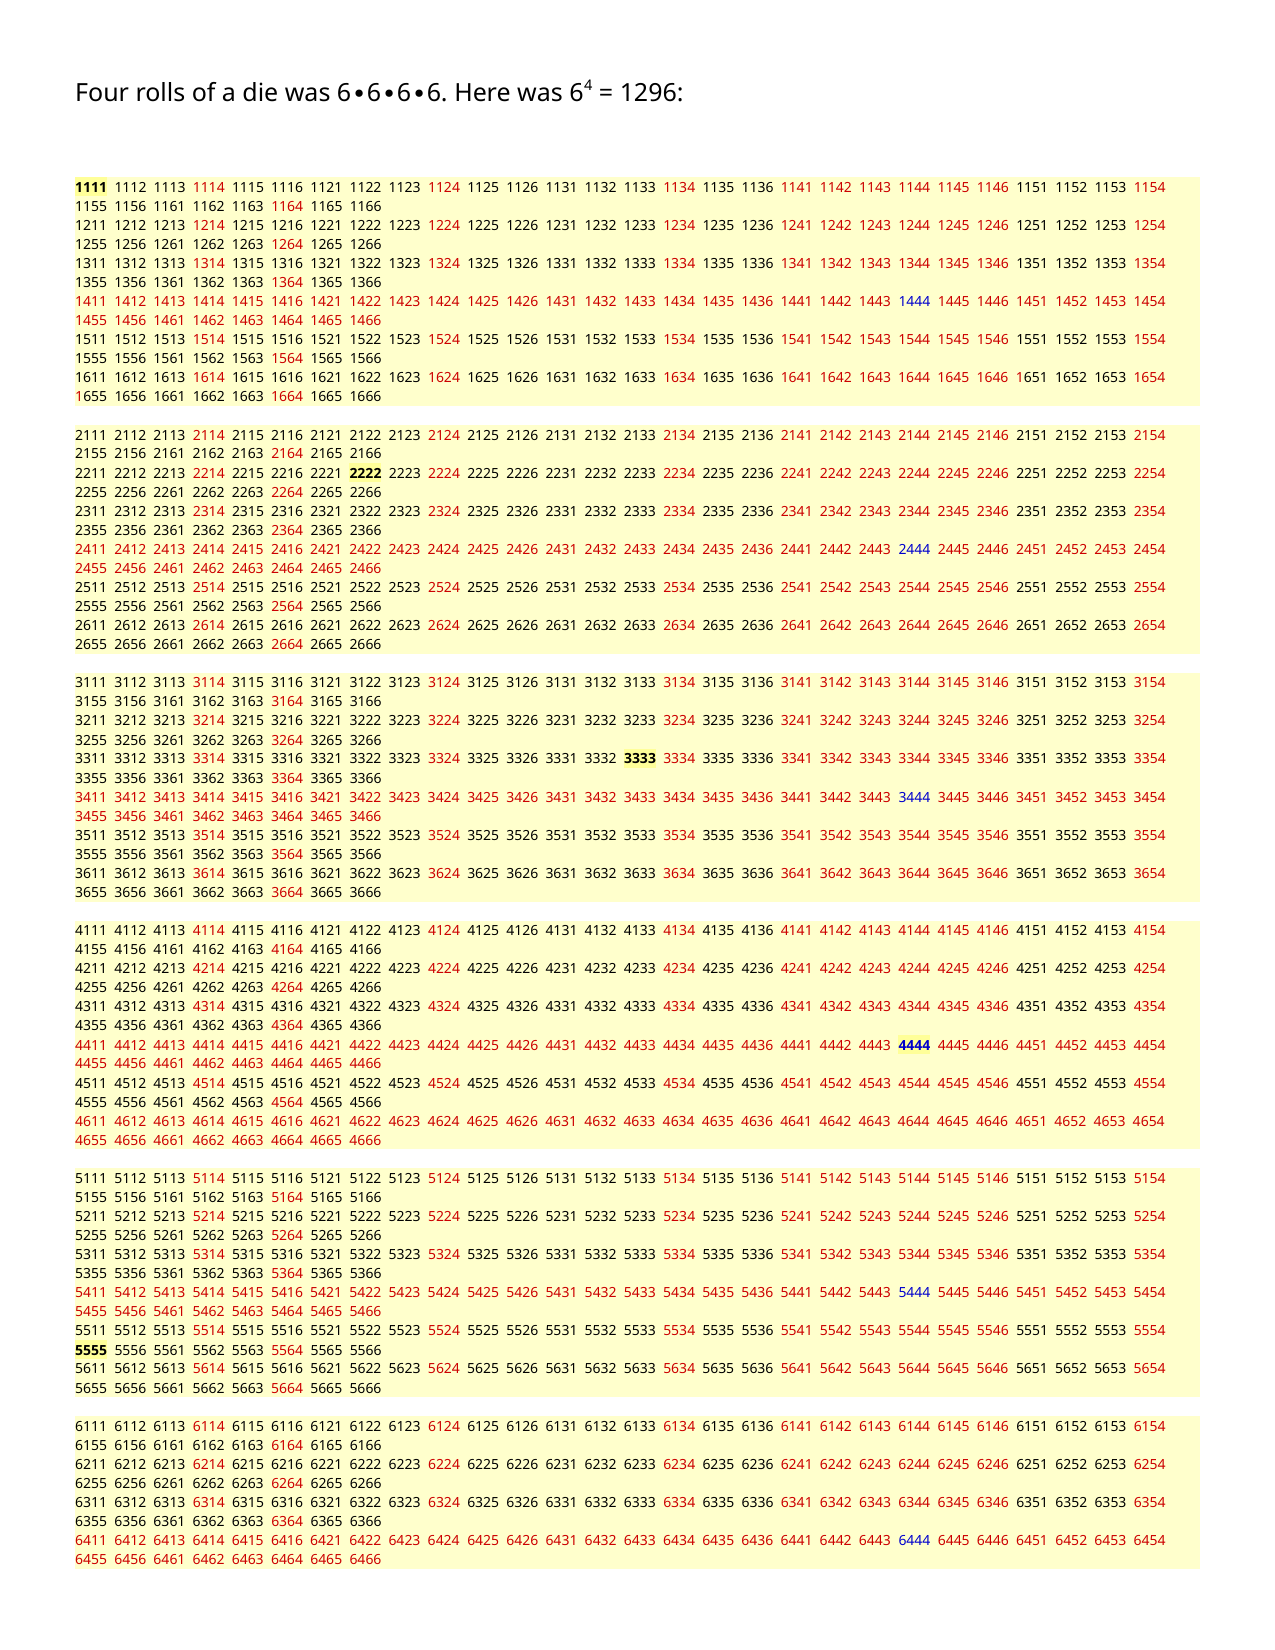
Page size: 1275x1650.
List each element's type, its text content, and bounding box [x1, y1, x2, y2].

text 4211 4212 4213 4214 4215 4216 4221 4222 4223 4224 4225 4226 4231 4232 4233 4234 4235 4236 4241 4242 4243 4244 4245 4246 4251 4252 4253 4254 4255 4256 4261 4262 4263 4264 4265 4266 [75, 959, 1200, 997]
text 5111 5112 5113 5114 5115 5116 5121 5122 5123 5124 5125 5126 5131 5132 5133 5134 5135 5136 5141 5142 5143 5144 5145 5146 5151 5152 5153 5154 5155 5156 5161 5162 5163 5164 5165 5166 [75, 1168, 1200, 1207]
text 3611 3612 3613 3614 3615 3616 3621 3622 3623 3624 3625 3626 3631 3632 3633 3634 3635 3636 3641 3642 3643 3644 3645 3646 3651 3652 3653 3654 3655 3656 3661 3662 3663 3664 3665 3666 [75, 863, 1200, 902]
text Four rolls of a die was 6∙6∙6∙6. Here was 64 = 1296: [75, 75, 1200, 109]
text 1311 1312 1313 1314 1315 1316 1321 1322 1323 1324 1325 1326 1331 1332 1333 1334 1335 1336 1341 1342 1343 1344 1345 1346 1351 1352 1353 1354 1355 1356 1361 1362 1363 1364 1365 1366 [75, 253, 1200, 292]
text 6111 6112 6113 6114 6115 6116 6121 6122 6123 6124 6125 6126 6131 6132 6133 6134 6135 6136 6141 6142 6143 6144 6145 6146 6151 6152 6153 6154 6155 6156 6161 6162 6163 6164 6165 6166 [75, 1416, 1200, 1454]
text 3511 3512 3513 3514 3515 3516 3521 3522 3523 3524 3525 3526 3531 3532 3533 3534 3535 3536 3541 3542 3543 3544 3545 3546 3551 3552 3553 3554 3555 3556 3561 3562 3563 3564 3565 3566 [75, 825, 1200, 863]
text 6311 6312 6313 6314 6315 6316 6321 6322 6323 6324 6325 6326 6331 6332 6333 6334 6335 6336 6341 6342 6343 6344 6345 6346 6351 6352 6353 6354 6355 6356 6361 6362 6363 6364 6365 6366 [75, 1492, 1200, 1531]
text 2111 2112 2113 2114 2115 2116 2121 2122 2123 2124 2125 2126 2131 2132 2133 2134 2135 2136 2141 2142 2143 2144 2145 2146 2151 2152 2153 2154 2155 2156 2161 2162 2163 2164 2165 2166 [75, 425, 1200, 463]
text 3411 3412 3413 3414 3415 3416 3421 3422 3423 3424 3425 3426 3431 3432 3433 3434 3435 3436 3441 3442 3443 3444 3445 3446 3451 3452 3453 3454 3455 3456 3461 3462 3463 3464 3465 3466 [75, 787, 1200, 825]
text 1511 1512 1513 1514 1515 1516 1521 1522 1523 1524 1525 1526 1531 1532 1533 1534 1535 1536 1541 1542 1543 1544 1545 1546 1551 1552 1553 1554 1555 1556 1561 1562 1563 1564 1565 1566 [75, 330, 1200, 368]
text 2611 2612 2613 2614 2615 2616 2621 2622 2623 2624 2625 2626 2631 2632 2633 2634 2635 2636 2641 2642 2643 2644 2645 2646 2651 2652 2653 2654 2655 2656 2661 2662 2663 2664 2665 2666 [75, 616, 1200, 654]
text 5311 5312 5313 5314 5315 5316 5321 5322 5323 5324 5325 5326 5331 5332 5333 5334 5335 5336 5341 5342 5343 5344 5345 5346 5351 5352 5353 5354 5355 5356 5361 5362 5363 5364 5365 5366 [75, 1245, 1200, 1283]
text 6411 6412 6413 6414 6415 6416 6421 6422 6423 6424 6425 6426 6431 6432 6433 6434 6435 6436 6441 6442 6443 6444 6445 6446 6451 6452 6453 6454 6455 6456 6461 6462 6463 6464 6465 6466 [75, 1531, 1200, 1569]
text 2211 2212 2213 2214 2215 2216 2221 2222 2223 2224 2225 2226 2231 2232 2233 2234 2235 2236 2241 2242 2243 2244 2245 2246 2251 2252 2253 2254 2255 2256 2261 2262 2263 2264 2265 2266 [75, 463, 1200, 501]
text 4111 4112 4113 4114 4115 4116 4121 4122 4123 4124 4125 4126 4131 4132 4133 4134 4135 4136 4141 4142 4143 4144 4145 4146 4151 4152 4153 4154 4155 4156 4161 4162 4163 4164 4165 4166 [75, 921, 1200, 959]
text 2411 2412 2413 2414 2415 2416 2421 2422 2423 2424 2425 2426 2431 2432 2433 2434 2435 2436 2441 2442 2443 2444 2445 2446 2451 2452 2453 2454 2455 2456 2461 2462 2463 2464 2465 2466 [75, 539, 1200, 577]
text 5611 5612 5613 5614 5615 5616 5621 5622 5623 5624 5625 5626 5631 5632 5633 5634 5635 5636 5641 5642 5643 5644 5645 5646 5651 5652 5653 5654 5655 5656 5661 5662 5663 5664 5665 5666 [75, 1359, 1200, 1397]
text 2311 2312 2313 2314 2315 2316 2321 2322 2323 2324 2325 2326 2331 2332 2333 2334 2335 2336 2341 2342 2343 2344 2345 2346 2351 2352 2353 2354 2355 2356 2361 2362 2363 2364 2365 2366 [75, 501, 1200, 539]
text 4411 4412 4413 4414 4415 4416 4421 4422 4423 4424 4425 4426 4431 4432 4433 4434 4435 4436 4441 4442 4443 4444 4445 4446 4451 4452 4453 4454 4455 4456 4461 4462 4463 4464 4465 4466 [75, 1035, 1200, 1073]
text 5411 5412 5413 5414 5415 5416 5421 5422 5423 5424 5425 5426 5431 5432 5433 5434 5435 5436 5441 5442 5443 5444 5445 5446 5451 5452 5453 5454 5455 5456 5461 5462 5463 5464 5465 5466 [75, 1283, 1200, 1321]
text 4311 4312 4313 4314 4315 4316 4321 4322 4323 4324 4325 4326 4331 4332 4333 4334 4335 4336 4341 4342 4343 4344 4345 4346 4351 4352 4353 4354 4355 4356 4361 4362 4363 4364 4365 4366 [75, 997, 1200, 1035]
text 6211 6212 6213 6214 6215 6216 6221 6222 6223 6224 6225 6226 6231 6232 6233 6234 6235 6236 6241 6242 6243 6244 6245 6246 6251 6252 6253 6254 6255 6256 6261 6262 6263 6264 6265 6266 [75, 1454, 1200, 1492]
text 2511 2512 2513 2514 2515 2516 2521 2522 2523 2524 2525 2526 2531 2532 2533 2534 2535 2536 2541 2542 2543 2544 2545 2546 2551 2552 2553 2554 2555 2556 2561 2562 2563 2564 2565 2566 [75, 577, 1200, 616]
text 1211 1212 1213 1214 1215 1216 1221 1222 1223 1224 1225 1226 1231 1232 1233 1234 1235 1236 1241 1242 1243 1244 1245 1246 1251 1252 1253 1254 1255 1256 1261 1262 1263 1264 1265 1266 [75, 215, 1200, 253]
text 3311 3312 3313 3314 3315 3316 3321 3322 3323 3324 3325 3326 3331 3332 3333 3334 3335 3336 3341 3342 3343 3344 3345 3346 3351 3352 3353 3354 3355 3356 3361 3362 3363 3364 3365 3366 [75, 749, 1200, 787]
text 5211 5212 5213 5214 5215 5216 5221 5222 5223 5224 5225 5226 5231 5232 5233 5234 5235 5236 5241 5242 5243 5244 5245 5246 5251 5252 5253 5254 5255 5256 5261 5262 5263 5264 5265 5266 [75, 1207, 1200, 1245]
text 1611 1612 1613 1614 1615 1616 1621 1622 1623 1624 1625 1626 1631 1632 1633 1634 1635 1636 1641 1642 1643 1644 1645 1646 1651 1652 1653 1654 1655 1656 1661 1662 1663 1664 1665 1666 [75, 368, 1200, 406]
text 1411 1412 1413 1414 1415 1416 1421 1422 1423 1424 1425 1426 1431 1432 1433 1434 1435 1436 1441 1442 1443 1444 1445 1446 1451 1452 1453 1454 1455 1456 1461 1462 1463 1464 1465 1466 [75, 292, 1200, 330]
text 4511 4512 4513 4514 4515 4516 4521 4522 4523 4524 4525 4526 4531 4532 4533 4534 4535 4536 4541 4542 4543 4544 4545 4546 4551 4552 4553 4554 4555 4556 4561 4562 4563 4564 4565 4566 [75, 1073, 1200, 1111]
text 3211 3212 3213 3214 3215 3216 3221 3222 3223 3224 3225 3226 3231 3232 3233 3234 3235 3236 3241 3242 3243 3244 3245 3246 3251 3252 3253 3254 3255 3256 3261 3262 3263 3264 3265 3266 [75, 711, 1200, 749]
text 3111 3112 3113 3114 3115 3116 3121 3122 3123 3124 3125 3126 3131 3132 3133 3134 3135 3136 3141 3142 3143 3144 3145 3146 3151 3152 3153 3154 3155 3156 3161 3162 3163 3164 3165 3166 [75, 673, 1200, 711]
text 5511 5512 5513 5514 5515 5516 5521 5522 5523 5524 5525 5526 5531 5532 5533 5534 5535 5536 5541 5542 5543 5544 5545 5546 5551 5552 5553 5554 5555 5556 5561 5562 5563 5564 5565 5566 [75, 1321, 1200, 1359]
text 1111 1112 1113 1114 1115 1116 1121 1122 1123 1124 1125 1126 1131 1132 1133 1134 1135 1136 1141 1142 1143 1144 1145 1146 1151 1152 1153 1154 1155 1156 1161 1162 1163 1164 1165 1166 [75, 177, 1200, 215]
text 4611 4612 4613 4614 4615 4616 4621 4622 4623 4624 4625 4626 4631 4632 4633 4634 4635 4636 4641 4642 4643 4644 4645 4646 4651 4652 4653 4654 4655 4656 4661 4662 4663 4664 4665 4666 [75, 1111, 1200, 1149]
